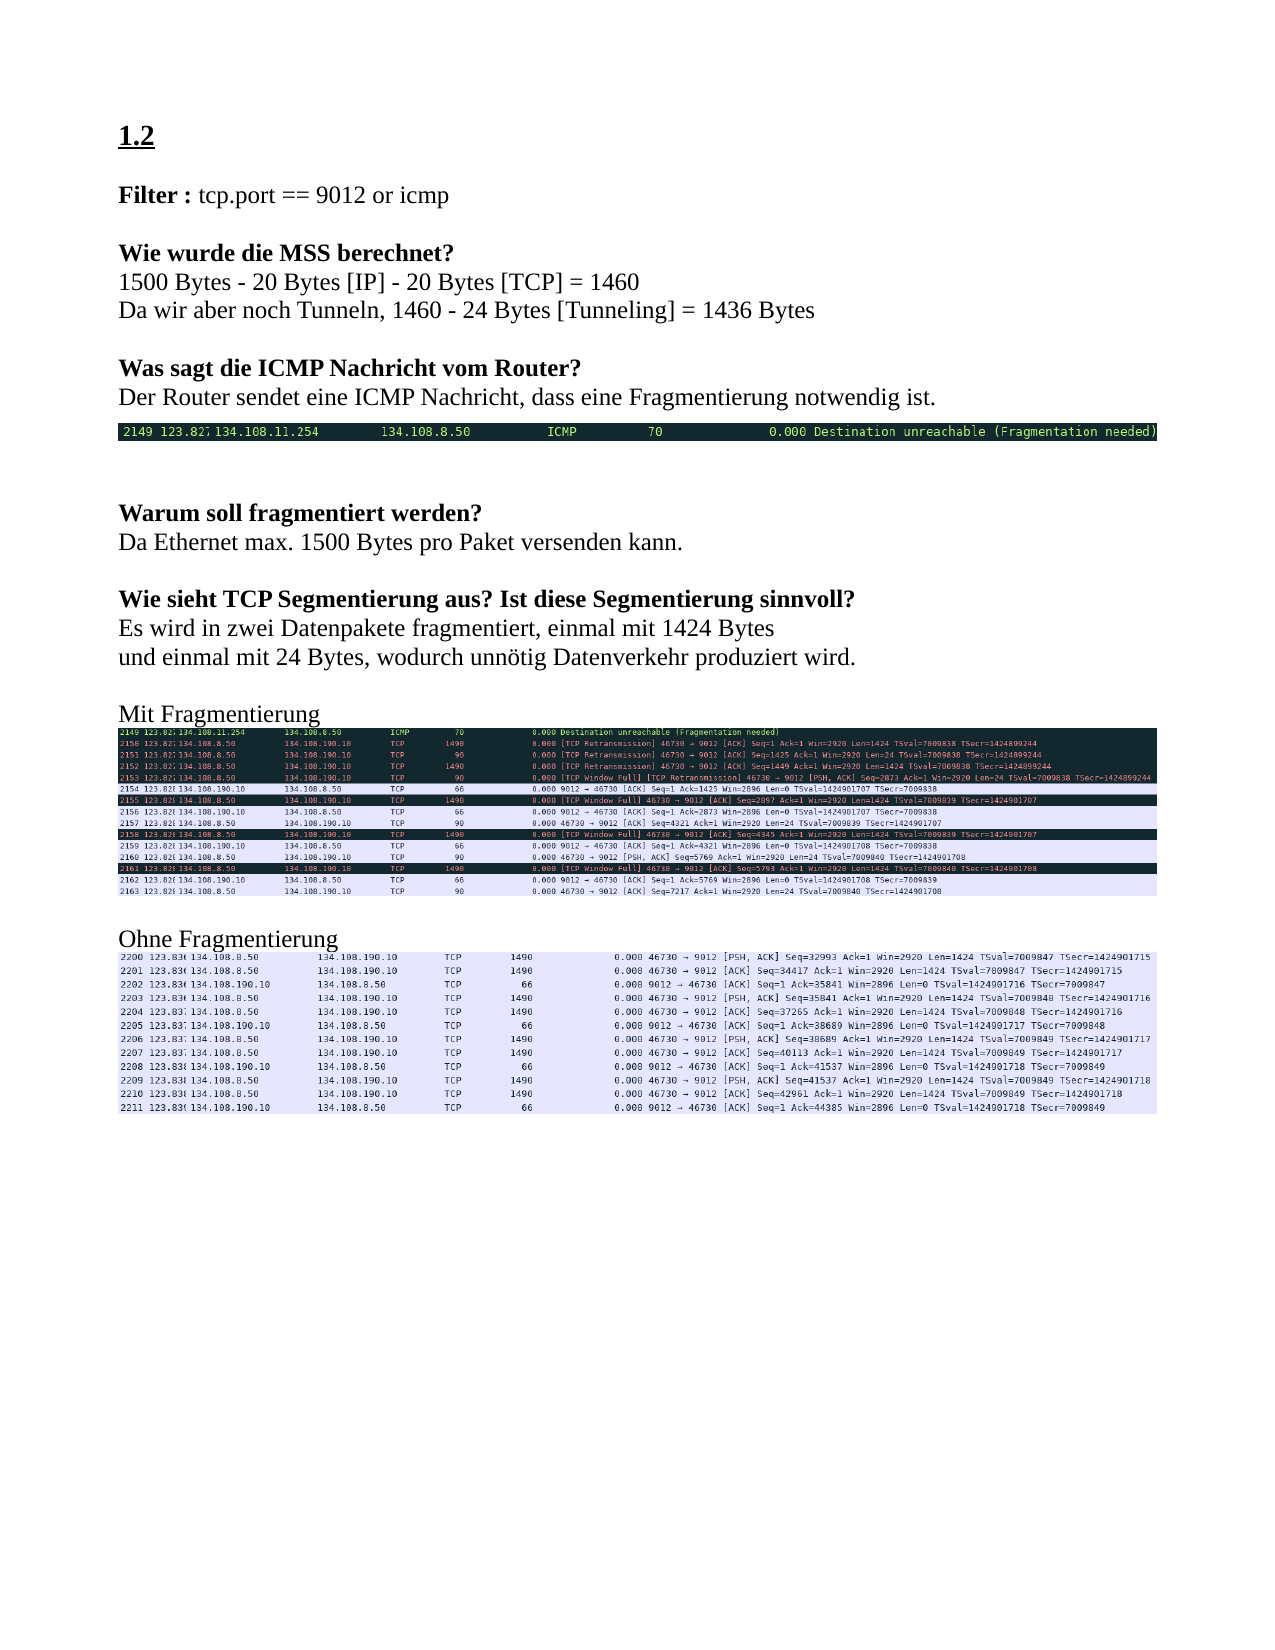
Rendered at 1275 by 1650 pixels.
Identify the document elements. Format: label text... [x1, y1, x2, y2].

text Da wir aber noch Tunneln, 1460 - 24 Bytes [Tunneling] = 1436 Bytes [118, 295, 1157, 324]
text Es wird in zwei Datenpakete fragmentiert, einmal mit 1424 Bytes [118, 613, 1157, 642]
text 1500 Bytes - 20 Bytes [IP] - 20 Bytes [TCP] = 1460 [118, 267, 1157, 295]
text Da Ethernet max. 1500 Bytes pro Paket versenden kann. [118, 527, 1157, 556]
text Der Router sendet eine ICMP Nachricht, dass eine Fragmentierung notwendig ist. [118, 382, 1157, 410]
text Ohne Fragmentierung [118, 924, 1157, 952]
text Warum soll fragmentiert werden? [118, 498, 1157, 527]
text 1.2 [118, 118, 1157, 152]
text Wie wurde die MSS berechnet? [118, 238, 1157, 267]
text Was sagt die ICMP Nachricht vom Router? [118, 353, 1157, 382]
picture [118, 952, 1157, 1114]
picture [118, 728, 1157, 896]
text Filter : tcp.port == 9012 or icmp [118, 180, 1157, 209]
picture [118, 423, 1157, 441]
text Mit Fragmentierung [118, 699, 1157, 728]
text und einmal mit 24 Bytes, wodurch unnötig Datenverkehr produziert wird. [118, 642, 1157, 671]
text Wie sieht TCP Segmentierung aus? Ist diese Segmentierung sinnvoll? [118, 584, 1157, 613]
